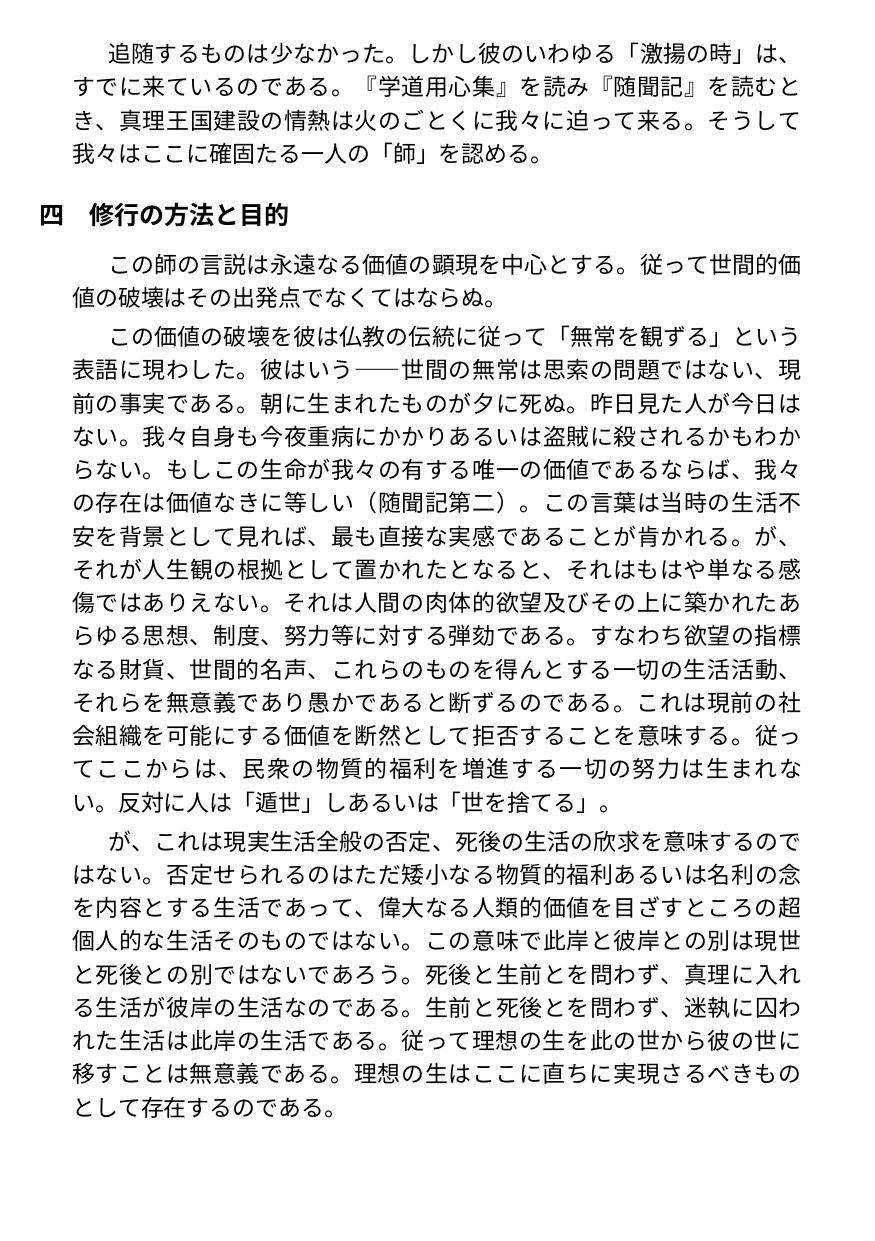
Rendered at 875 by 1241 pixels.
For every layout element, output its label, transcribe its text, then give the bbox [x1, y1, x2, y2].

text が、これは現実生活全般の否定、死後の生活の欣求を意味するのではない。否定せられるのはただ矮小なる物質的福利あるいは名利の念を内容とする生活であって、偉大なる人類的価値を目ざすところの超個人的な生活そのものではない。この意味で此岸と彼岸との別は現世と死後との別ではないであろう。死後と生前とを問わず、真理に入れる生活が彼岸の生活なのである。生前と死後とを問わず、迷執に囚われた生活は此岸の生活である。従って理想の生を此の世から彼の世に移すことは無意義である。理想の生はここに直ちに実現さるべきものとして存在するのである。 [72, 823, 802, 1123]
subtitle 四 修行の方法と目的 [36, 193, 838, 235]
text この価値の破壊を彼は仏教の伝統に従って「無常を観ずる」という表語に現わした。彼はいう――世間の無常は思索の問題ではない、現前の事実である。朝に生まれたものが夕に死ぬ。昨日見た人が今日はない。我々自身も今夜重病にかかりあるいは盗賊に殺されるかもわからない。もしこの生命が我々の有する唯一の価値であるならば、我々の存在は価値なきに等しい（随聞記第二）。この言葉は当時の生活不安を背景として見れば、最も直接な実感であることが肯かれる。が、それが人生観の根拠として置かれたとなると、それはもはや単なる感傷ではありえない。それは人間の肉体的欲望及びその上に築かれたあらゆる思想、制度、努力等に対する弾劾である。すなわち欲望の指標なる財貨、世間的名声、これらのものを得んとする一切の生活活動、それらを無意義であり愚かであると断ずるのである。これは現前の社会組織を可能にする価値を断然として拒否することを意味する。従ってここからは、民衆の物質的福利を増進する一切の努力は生まれない。反対に人は「遁世」しあるいは「世を捨てる」。 [72, 319, 802, 818]
text この師の言説は永遠なる価値の顕現を中心とする。従って世間的価値の破壊はその出発点でなくてはならぬ。 [72, 247, 802, 313]
text 追随するものは少なかった。しかし彼のいわゆる「激揚の時」は、すでに来ているのである。『学道用心集』を読み『随聞記』を読むとき、真理王国建設の情熱は火のごとくに我々に迫って来る。そうして我々はここに確固たる一人の「師」を認める。 [72, 36, 802, 169]
